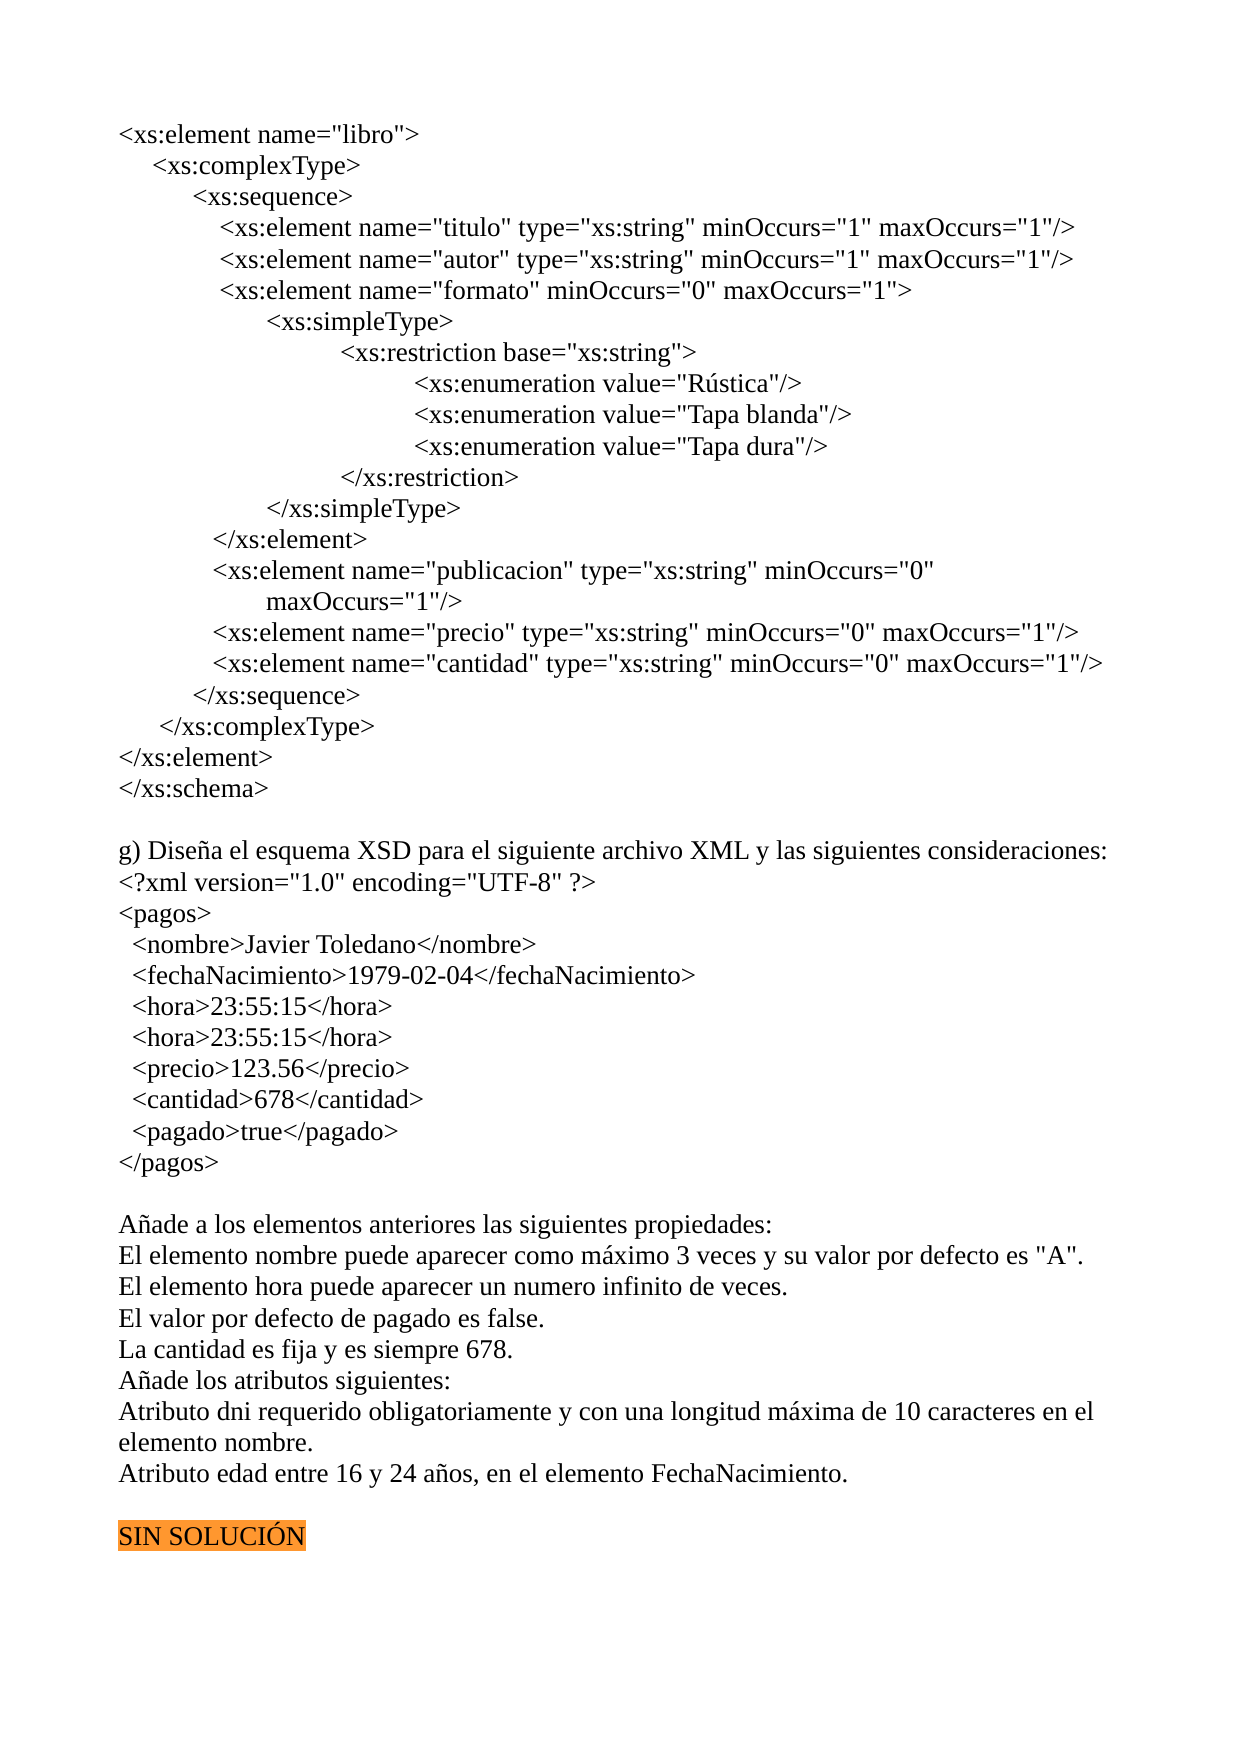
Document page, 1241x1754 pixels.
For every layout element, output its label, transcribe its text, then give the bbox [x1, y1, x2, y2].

text </xs:schema> [118, 772, 1122, 803]
text <xs:simpleType> [118, 305, 1122, 336]
text <nombre>Javier Toledano</nombre> [118, 928, 1122, 959]
text El valor por defecto de pagado es false. [118, 1302, 1122, 1333]
text <xs:enumeration value="Rústica"/> [118, 367, 1122, 398]
text </pagos> [118, 1146, 1122, 1177]
text La cantidad es fija y es siempre 678. [118, 1333, 1122, 1364]
text Atributo dni requerido obligatoriamente y con una longitud máxima de 10 caracteres en el elemento nombre. [118, 1395, 1122, 1457]
text <?xml version="1.0" encoding="UTF-8" ?> [118, 866, 1122, 897]
text g) Diseña el esquema XSD para el siguiente archivo XML y las siguientes consideraciones: [118, 834, 1122, 866]
text <precio>123.56</precio> [118, 1052, 1122, 1084]
text <xs:element name="formato" minOccurs="0" maxOccurs="1"> [118, 274, 1122, 305]
text <xs:element name="publicacion" type="xs:string" minOccurs="0" maxOccurs="1"/> [118, 554, 1122, 616]
text </xs:element> [118, 741, 1122, 772]
text <hora>23:55:15</hora> [118, 990, 1122, 1021]
text <xs:element name="libro"> [118, 118, 1122, 149]
text </xs:restriction> [118, 461, 1122, 492]
text </xs:element> [118, 523, 1122, 554]
text <pagos> [118, 897, 1122, 928]
text <hora>23:55:15</hora> [118, 1021, 1122, 1052]
text El elemento hora puede aparecer un numero infinito de veces. [118, 1271, 1122, 1302]
text <xs:complexType> [118, 149, 1122, 180]
text Añade los atributos siguientes: [118, 1364, 1122, 1395]
text <xs:element name="titulo" type="xs:string" minOccurs="1" maxOccurs="1"/> [118, 212, 1122, 243]
text Añade a los elementos anteriores las siguientes propiedades: [118, 1208, 1122, 1239]
text <xs:sequence> [118, 180, 1122, 212]
text Atributo edad entre 16 y 24 años, en el elemento FechaNacimiento. [118, 1457, 1122, 1488]
text <pagado>true</pagado> [118, 1115, 1122, 1146]
text <xs:element name="precio" type="xs:string" minOccurs="0" maxOccurs="1"/> [118, 616, 1122, 648]
text <xs:enumeration value="Tapa blanda"/> [118, 398, 1122, 429]
text <xs:element name="cantidad" type="xs:string" minOccurs="0" maxOccurs="1"/> [118, 648, 1122, 679]
text <xs:restriction base="xs:string"> [118, 336, 1122, 367]
text </xs:complexType> [118, 710, 1122, 741]
text <xs:enumeration value="Tapa dura"/> [118, 429, 1122, 461]
text El elemento nombre puede aparecer como máximo 3 veces y su valor por defecto es "A". [118, 1239, 1122, 1271]
text </xs:simpleType> [118, 492, 1122, 523]
text <fechaNacimiento>1979-02-04</fechaNacimiento> [118, 959, 1122, 990]
text <cantidad>678</cantidad> [118, 1084, 1122, 1115]
text </xs:sequence> [118, 679, 1122, 710]
text SIN SOLUCIÓN [118, 1520, 1122, 1551]
text <xs:element name="autor" type="xs:string" minOccurs="1" maxOccurs="1"/> [118, 243, 1122, 274]
